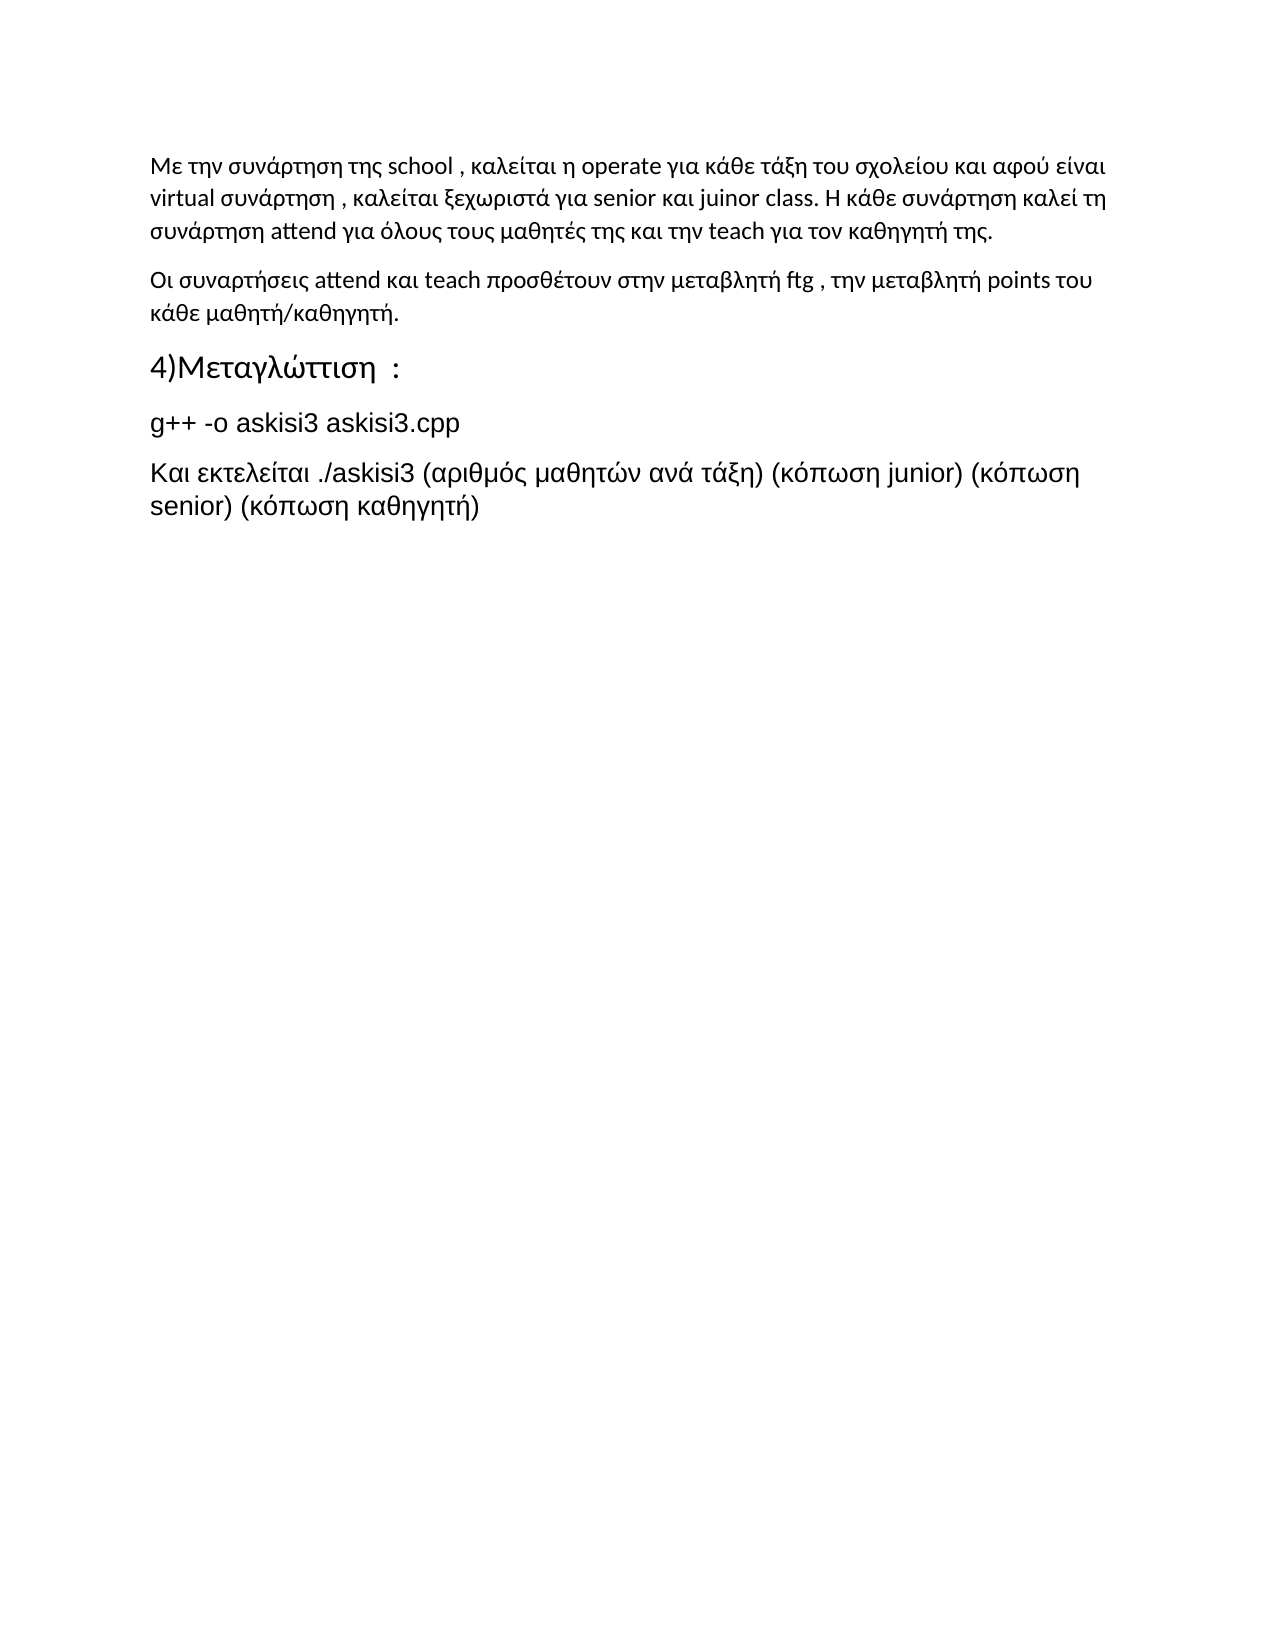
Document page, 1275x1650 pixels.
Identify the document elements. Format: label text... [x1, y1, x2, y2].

text 4)Μεταγλώττιση : [150, 346, 1125, 387]
text g++ -o askisi3 askisi3.cpp [150, 407, 1125, 438]
text Οι συναρτήσεις attend και teach προσθέτουν στην μεταβλητή ftg , την μεταβλητή points του κάθε μαθητή/καθηγητή. [150, 264, 1125, 328]
text Με την συνάρτηση της school , καλείται η operate για κάθε τάξη του σχολείου και αφού είναι virtual συνάρτηση , καλείται ξεχωριστά για senior και juinor class. Η κάθε συνάρτηση καλεί τη συνάρτηση attend για όλους τους μαθητές της και την teach για τον καθηγητή της. [150, 150, 1125, 246]
text Και εκτελείται ./askisi3 (αριθμός μαθητών ανά τάξη) (κόπωση junior) (κόπωση senior) (κόπωση καθηγητή) [150, 457, 1125, 521]
